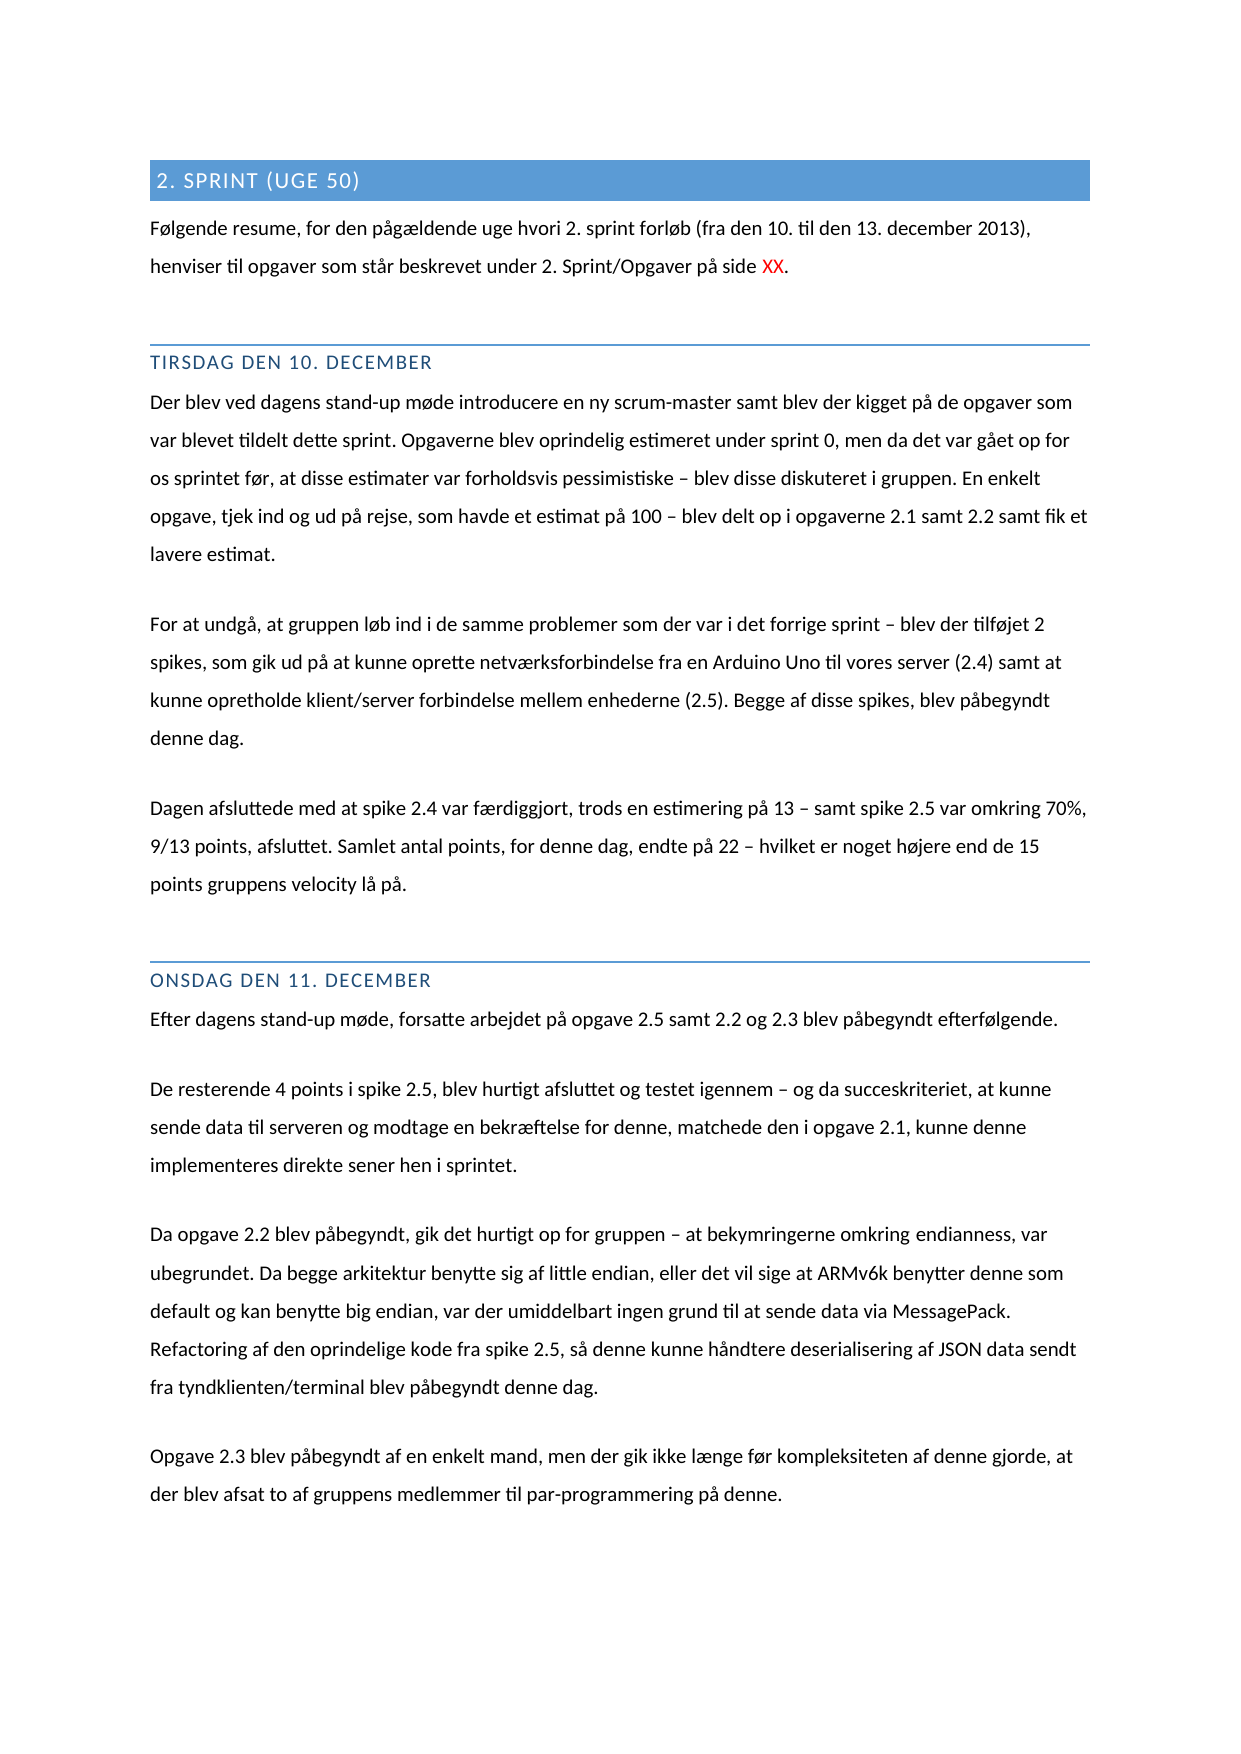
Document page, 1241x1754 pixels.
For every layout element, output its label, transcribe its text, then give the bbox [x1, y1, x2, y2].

text Der blev ved dagens stand-up møde introducere en ny scrum-master samt blev der kigget på de opgaver som var blevet tildelt dette sprint. Opgaverne blev oprindelig estimeret under sprint 0, men da det var gået op for os sprintet før, at disse estimater var forholdsvis pessimistiske – blev disse diskuteret i gruppen. En enkelt opgave, tjek ind og ud på rejse, som havde et estimat på 100 – blev delt op i opgaverne 2.1 samt 2.2 samt fik et lavere estimat. [150, 389, 1090, 567]
text Da opgave 2.2 blev påbegyndt, gik det hurtigt op for gruppen – at bekymringerne omkring endianness, var ubegrundet. Da begge arkitektur benytte sig af little endian, eller det vil sige at ARMv6k benytter denne som default og kan benytte big endian, var der umiddelbart ingen grund til at sende data via MessagePack. Refactoring af den oprindelige kode fra spike 2.5, så denne kunne håndtere deserialisering af JSON data sendt fra tyndklienten/terminal blev påbegyndt denne dag. [150, 1222, 1090, 1399]
text Opgave 2.3 blev påbegyndt af en enkelt mand, men der gik ikke længe før kompleksiteten af denne gjorde, at der blev afsat to af gruppens medlemmer til par-programmering på denne. [150, 1443, 1090, 1507]
text Efter dagens stand-up møde, forsatte arbejdet på opgave 2.5 samt 2.2 og 2.3 blev påbegyndt efterfølgende. [150, 1007, 1090, 1032]
subtitle Tirsdag den 10. december [150, 346, 1090, 375]
text De resterende 4 points i spike 2.5, blev hurtigt afsluttet og testet igennem – og da succeskriteriet, at kunne sende data til serveren og modtage en bekræftelse for denne, matchede den i opgave 2.1, kunne denne implementeres direkte sener hen i sprintet. [150, 1076, 1090, 1178]
subtitle Onsdag den 11. december [150, 963, 1090, 992]
text Følgende resume, for den pågældende uge hvori 2. sprint forløb (fra den 10. til den 13. december 2013), henviser til opgaver som står beskrevet under 2. Sprint/Opgaver på side XX. [150, 216, 1090, 279]
text For at undgå, at gruppen løb ind i de samme problemer som der var i det forrige sprint – blev der tilføjet 2 spikes, som gik ud på at kunne oprette netværksforbindelse fra en Arduino Uno til vores server (2.4) samt at kunne opretholde klient/server forbindelse mellem enhederne (2.5). Begge af disse spikes, blev påbegyndt denne dag. [150, 611, 1090, 751]
text Dagen afsluttede med at spike 2.4 var færdiggjort, trods en estimering på 13 – samt spike 2.5 var omkring 70%, 9/13 points, afsluttet. Samlet antal points, for denne dag, endte på 22 – hvilket er noget højere end de 15 points gruppens velocity lå på. [150, 795, 1090, 896]
subtitle 2. Sprint (uge 50) [156, 167, 1084, 195]
